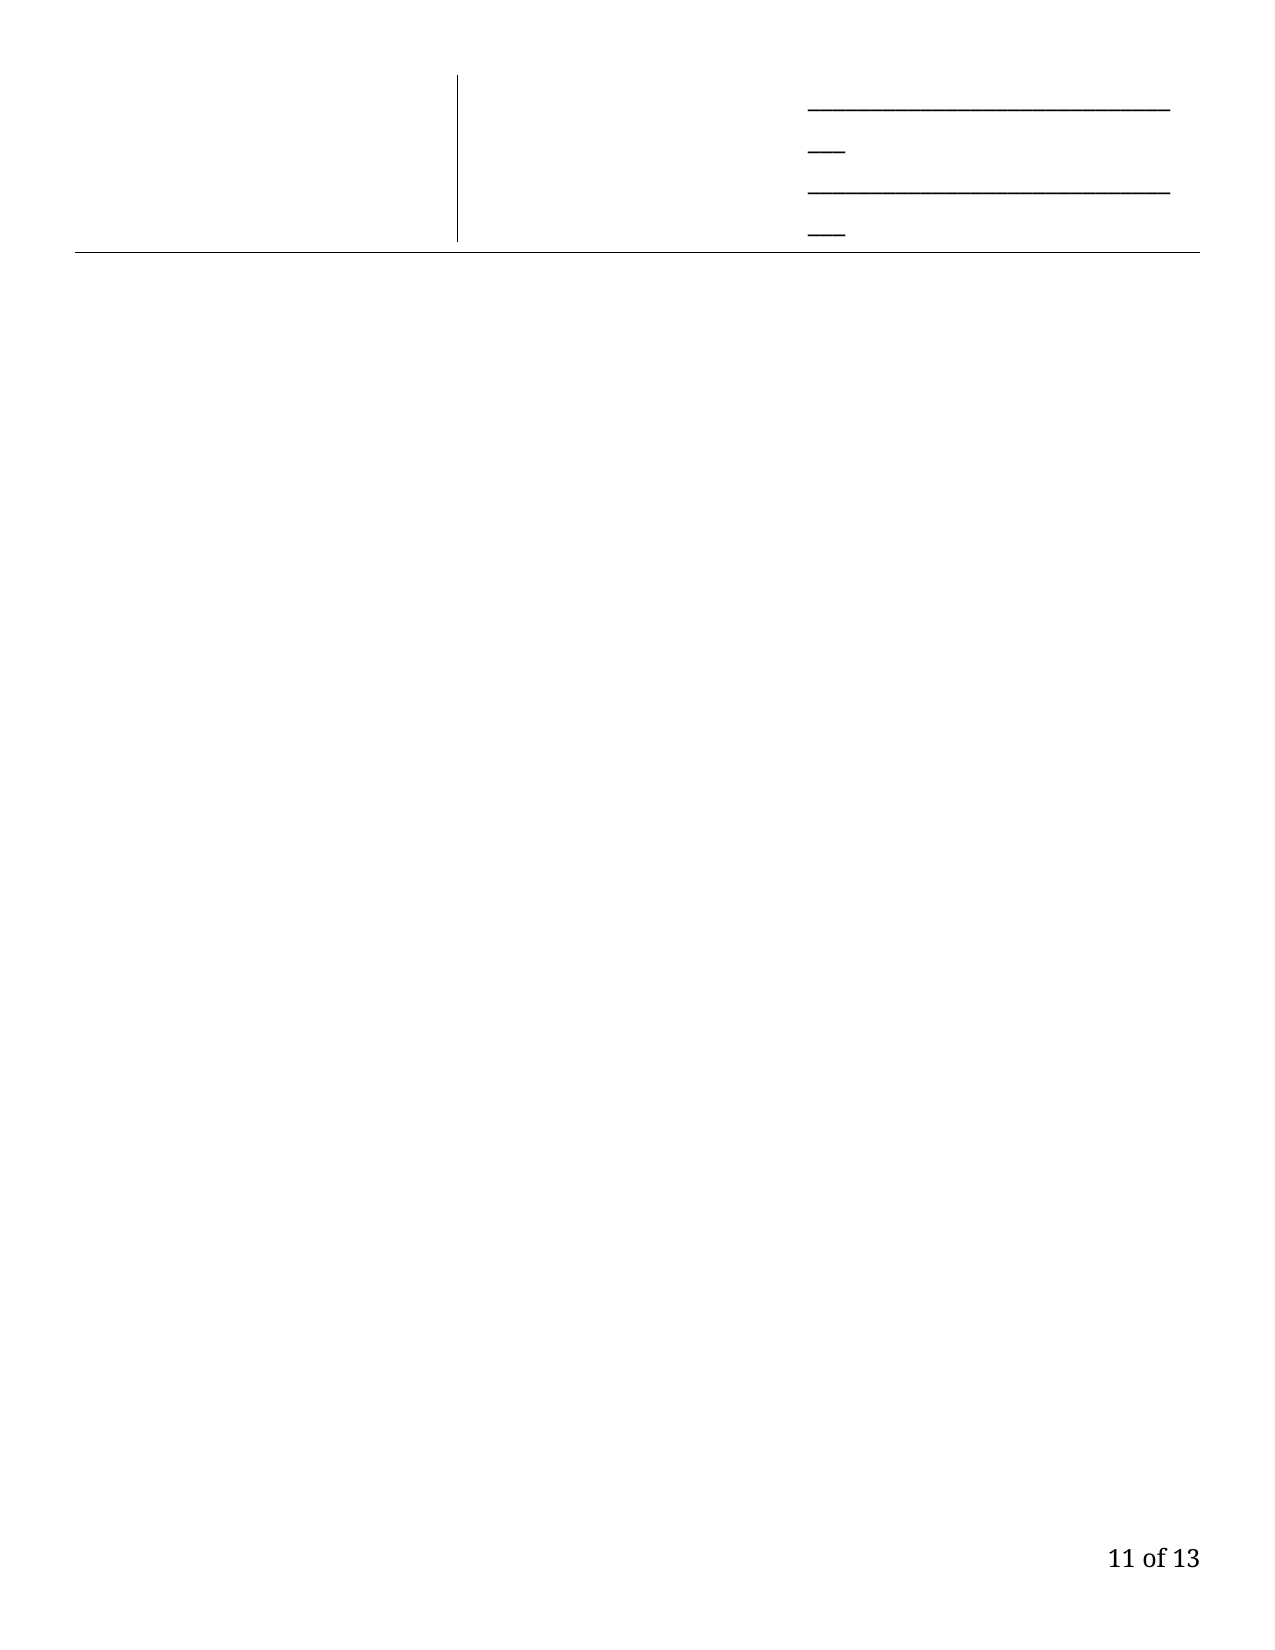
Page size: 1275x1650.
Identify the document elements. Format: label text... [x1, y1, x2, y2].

table_header ________________________________ ________________________________ [796, 75, 1191, 242]
table_header [468, 75, 796, 242]
table_header [64, 75, 457, 242]
